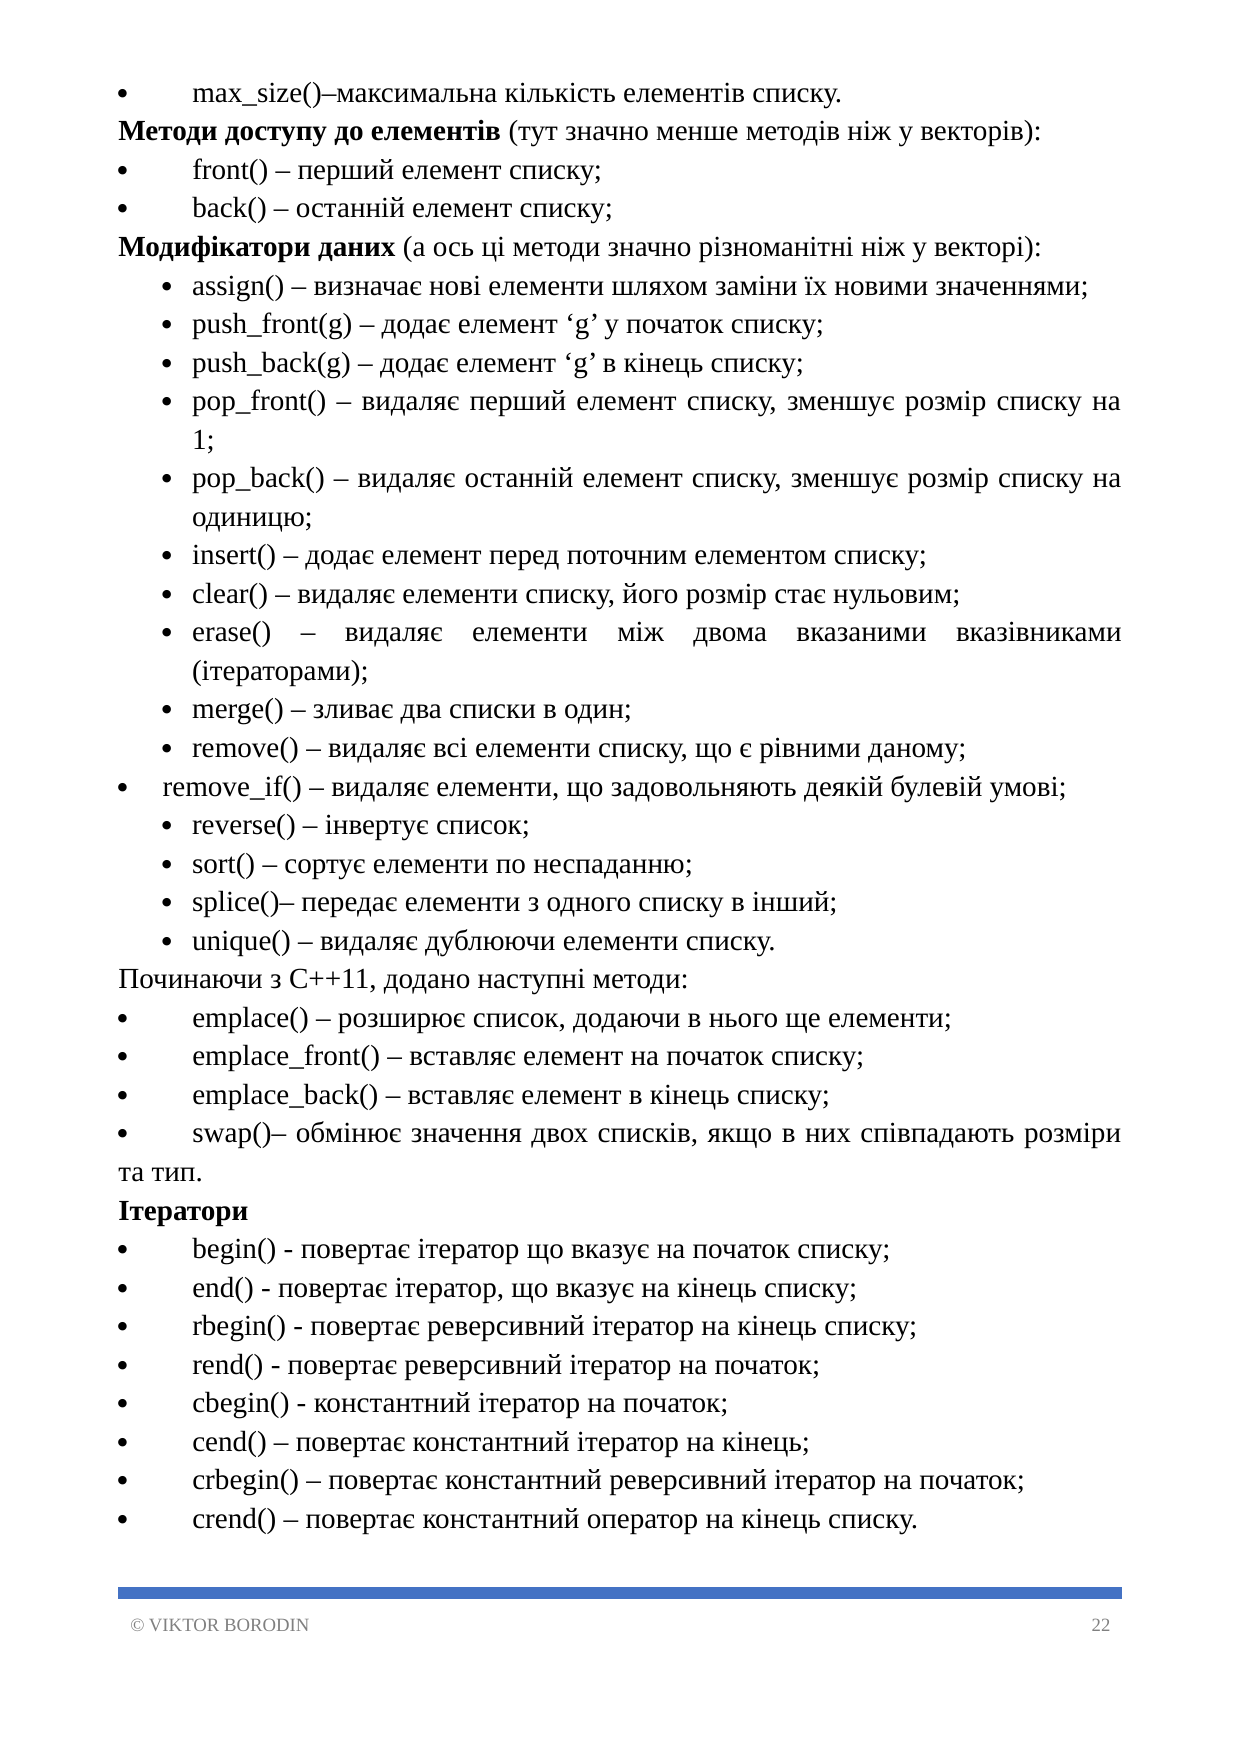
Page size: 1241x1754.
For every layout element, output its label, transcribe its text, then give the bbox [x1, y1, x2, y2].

list merge() – зливає два списки в один; [162, 692, 1122, 725]
list cbegin() - константний ітератор на початок; [118, 1385, 1122, 1419]
list push_front(g) – додає елемент ‘g’ у початок списку; [162, 306, 1122, 340]
list splice()– передає елементи з одного списку в інший; [162, 884, 1122, 918]
text Модифікатори даних (а ось ці методи значно різноманітні ніж у векторі): [118, 229, 1122, 263]
list remove_if() – видаляє елементи, що задовольняють деякій булевій умові; [118, 769, 1122, 802]
list rbegin() - повертає реверсивний ітератор на кінець списку; [118, 1308, 1122, 1342]
list emplace_front() – вставляє елемент на початок списку; [118, 1038, 1122, 1072]
list insert() – додає елемент перед поточним елементом списку; [162, 537, 1122, 571]
list emplace_back() – вставляє елемент в кінець списку; [118, 1077, 1122, 1111]
list reverse() – інвертує список; [162, 807, 1122, 841]
list push_back(g) – додає елемент ‘g’ в кінець списку; [162, 345, 1122, 378]
list pop_front() – видаляє перший елемент списку, зменшує розмір списку на 1; [162, 383, 1122, 455]
list clear() – видаляє елементи списку, його розмір стає нульовим; [162, 576, 1122, 609]
list pop_back() – видаляє останній елемент списку, зменшує розмір списку на одиницю; [162, 460, 1122, 532]
list crend() – повертає константний оператор на кінець списку. [118, 1501, 1122, 1534]
list crbegin() – повертає константний реверсивний ітератор на початок; [118, 1462, 1122, 1496]
list remove() – видаляє всі елементи списку, що є рівними даному; [162, 730, 1122, 764]
list emplace() – розширює список, додаючи в нього ще елементи; [118, 1000, 1122, 1033]
list rend() - повертає реверсивний ітератор на початок; [118, 1347, 1122, 1380]
list swap()– обмінює значення двох списків, якщо в них співпадають розміри та тип. [118, 1116, 1122, 1188]
list unique() – видаляє дублюючи елементи списку. [162, 923, 1122, 956]
text Методи доступу до елементів (тут значно менше методів ніж у векторів): [118, 113, 1122, 147]
list end() - повертає ітератор, що вказує на кінець списку; [118, 1270, 1122, 1303]
list assign() – визначає нові елементи шляхом заміни їх новими значеннями; [162, 268, 1122, 301]
list cend() – повертає константний ітератор на кінець; [118, 1424, 1122, 1457]
list front() – перший елемент списку; [118, 152, 1122, 186]
list max_size()–максимальна кількість елементів списку. [118, 75, 1122, 108]
list back() – останній елемент списку; [118, 191, 1122, 224]
list sort() – сортує елементи по неспаданню; [162, 846, 1122, 879]
list erase() – видаляє елементи між двома вказаними вказівниками (ітераторами); [162, 614, 1122, 687]
list begin() - повертає ітератор що вказує на початок списку; [118, 1231, 1122, 1265]
text Ітератори [118, 1193, 1122, 1226]
text Починаючи з С++11, додано наступні методи: [118, 961, 1122, 995]
